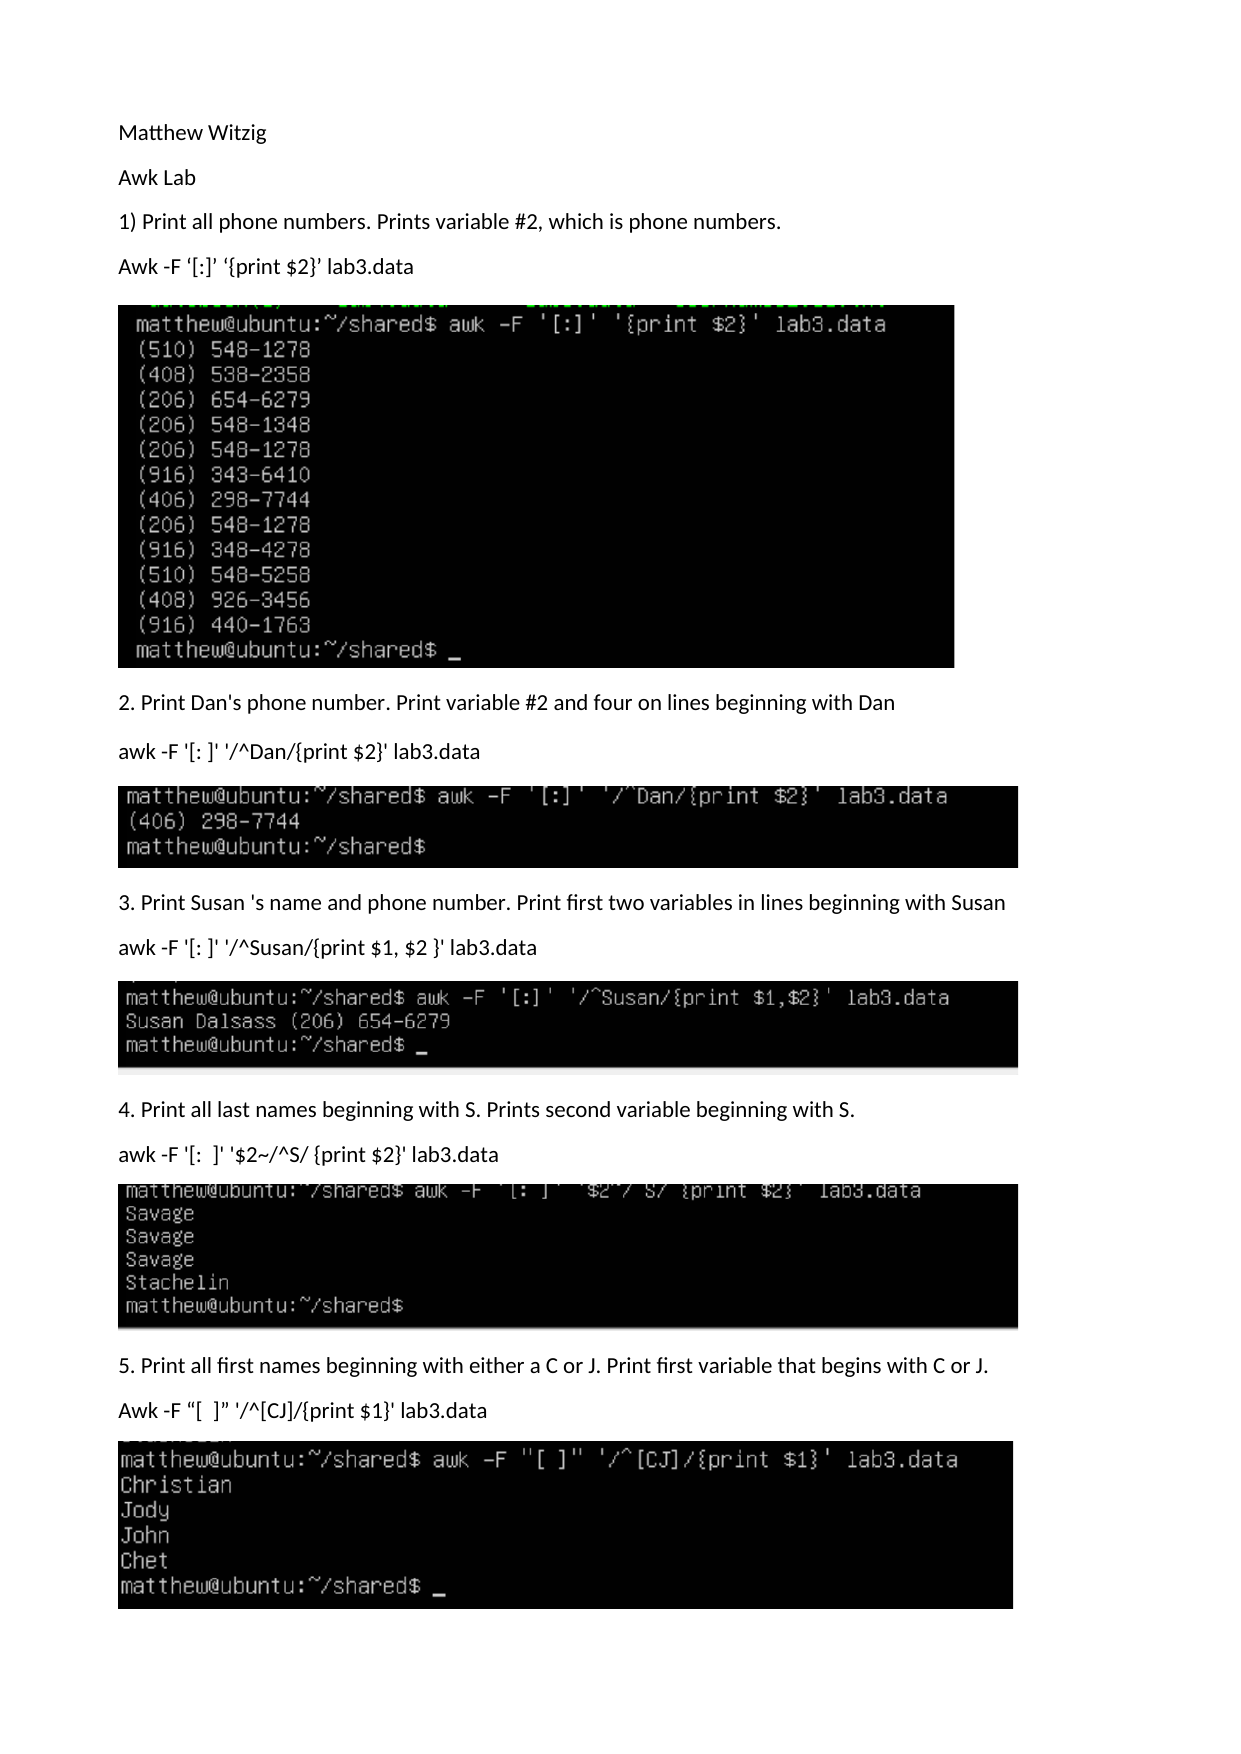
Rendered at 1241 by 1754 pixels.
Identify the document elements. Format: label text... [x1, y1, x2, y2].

text Matthew Witzig [118, 118, 1122, 146]
text awk -F '[: ]' '$2~/^S/ {print $2}' lab3.data [118, 1140, 1122, 1168]
text Awk Lab [118, 163, 1122, 191]
text 2. Print Dan's phone number. Print variable #2 and four on lines beginning with Dan [118, 688, 1122, 717]
text awk -F '[: ]' '/^Susan/{print $1, $2 }' lab3.data [118, 933, 1122, 961]
text Awk -F “[ ]” '/^[CJ]/{print $1}' lab3.data [118, 1396, 1122, 1424]
text Awk -F ‘[:]’ ‘{print $2}’ lab3.data [118, 252, 1122, 280]
text 1) Print all phone numbers. Prints variable #2, which is phone numbers. [118, 207, 1122, 236]
text 3. Print Susan 's name and phone number. Print first two variables in lines beginning with Susan [118, 888, 1122, 916]
text 4. Print all last names beginning with S. Prints second variable beginning with S. [118, 1095, 1122, 1123]
text awk -F '[: ]' '/^Dan/{print $2}' lab3.data [118, 737, 1122, 765]
text 5. Print all first names beginning with either a C or J. Print first variable that begins with C or J. [118, 1352, 1122, 1380]
